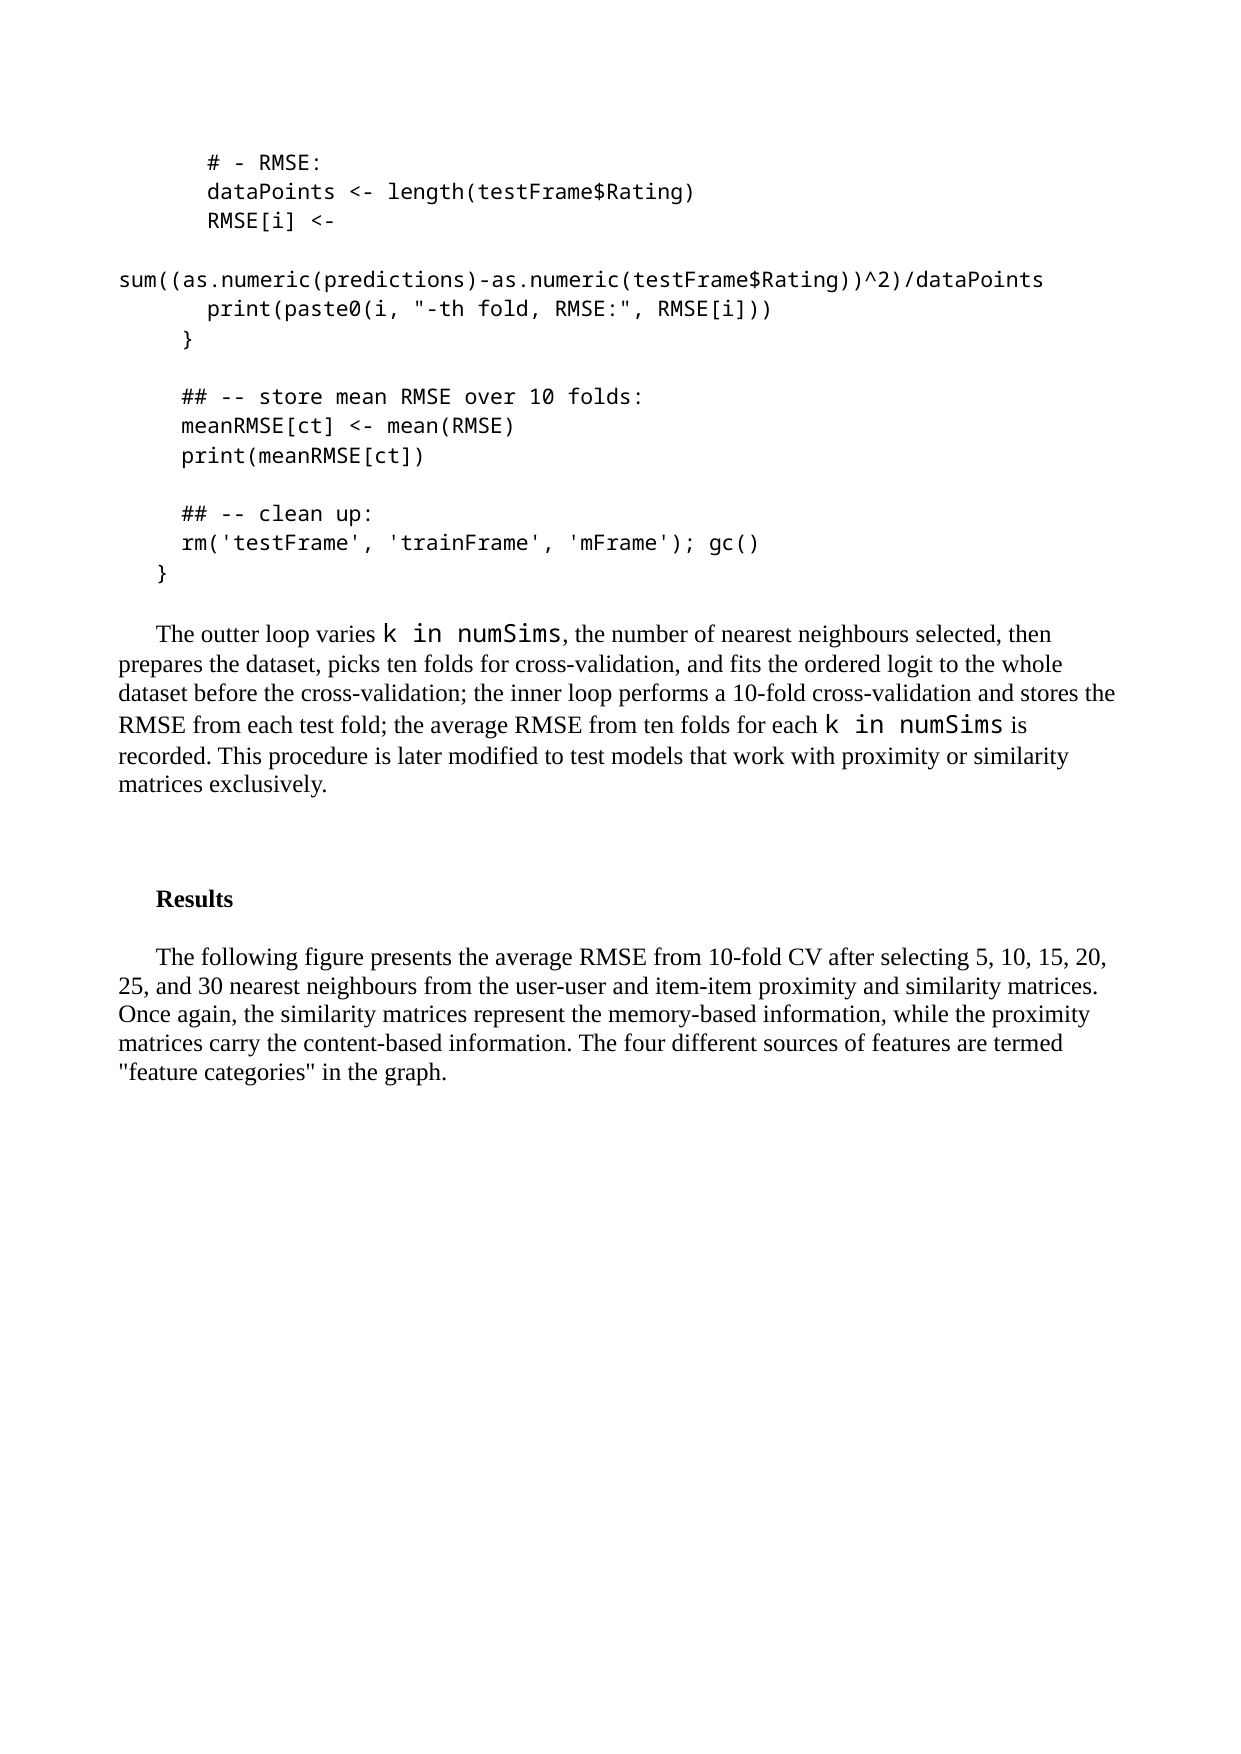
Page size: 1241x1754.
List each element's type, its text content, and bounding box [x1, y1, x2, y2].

text The following figure presents the average RMSE from 10-fold CV after selecting 5, 10, 15, 20, 25, and 30 nearest neighbours from the user-user and item-item proximity and similarity matrices. Once again, the similarity matrices represent the memory-based information, while the proximity matrices carry the content-based information. The four different sources of features are termed "feature categories" in the graph. [118, 942, 1122, 1086]
text The outter loop varies k in numSims, the number of nearest neighbours selected, then prepares the dataset, picks ten folds for cross-validation, and fits the ordered logit to the whole dataset before the cross-validation; the inner loop performs a 10-fold cross-validation and stores the RMSE from each test fold; the average RMSE from ten folds for each k in numSims is recorded. This procedure is later modified to test models that work with proximity or similarity matrices exclusively. [118, 615, 1122, 798]
text rm('testFrame', 'trainFrame', 'mFrame'); gc() [118, 528, 1122, 557]
text print(meanRMSE[ct]) [118, 440, 1122, 469]
text meanRMSE[ct] <- mean(RMSE) [118, 411, 1122, 440]
text } [118, 323, 1122, 352]
text Results [118, 884, 1122, 913]
text ## -- clean up: [118, 499, 1122, 528]
text RMSE[i] <- [118, 206, 1122, 235]
text } [118, 557, 1122, 586]
text # - RMSE: [118, 147, 1122, 177]
text sum((as.numeric(predictions)-as.numeric(testFrame$Rating))^2)/dataPoints [118, 235, 1122, 294]
text dataPoints <- length(testFrame$Rating) [118, 177, 1122, 206]
text ## -- store mean RMSE over 10 folds: [118, 382, 1122, 411]
text print(paste0(i, "-th fold, RMSE:", RMSE[i])) [118, 294, 1122, 323]
